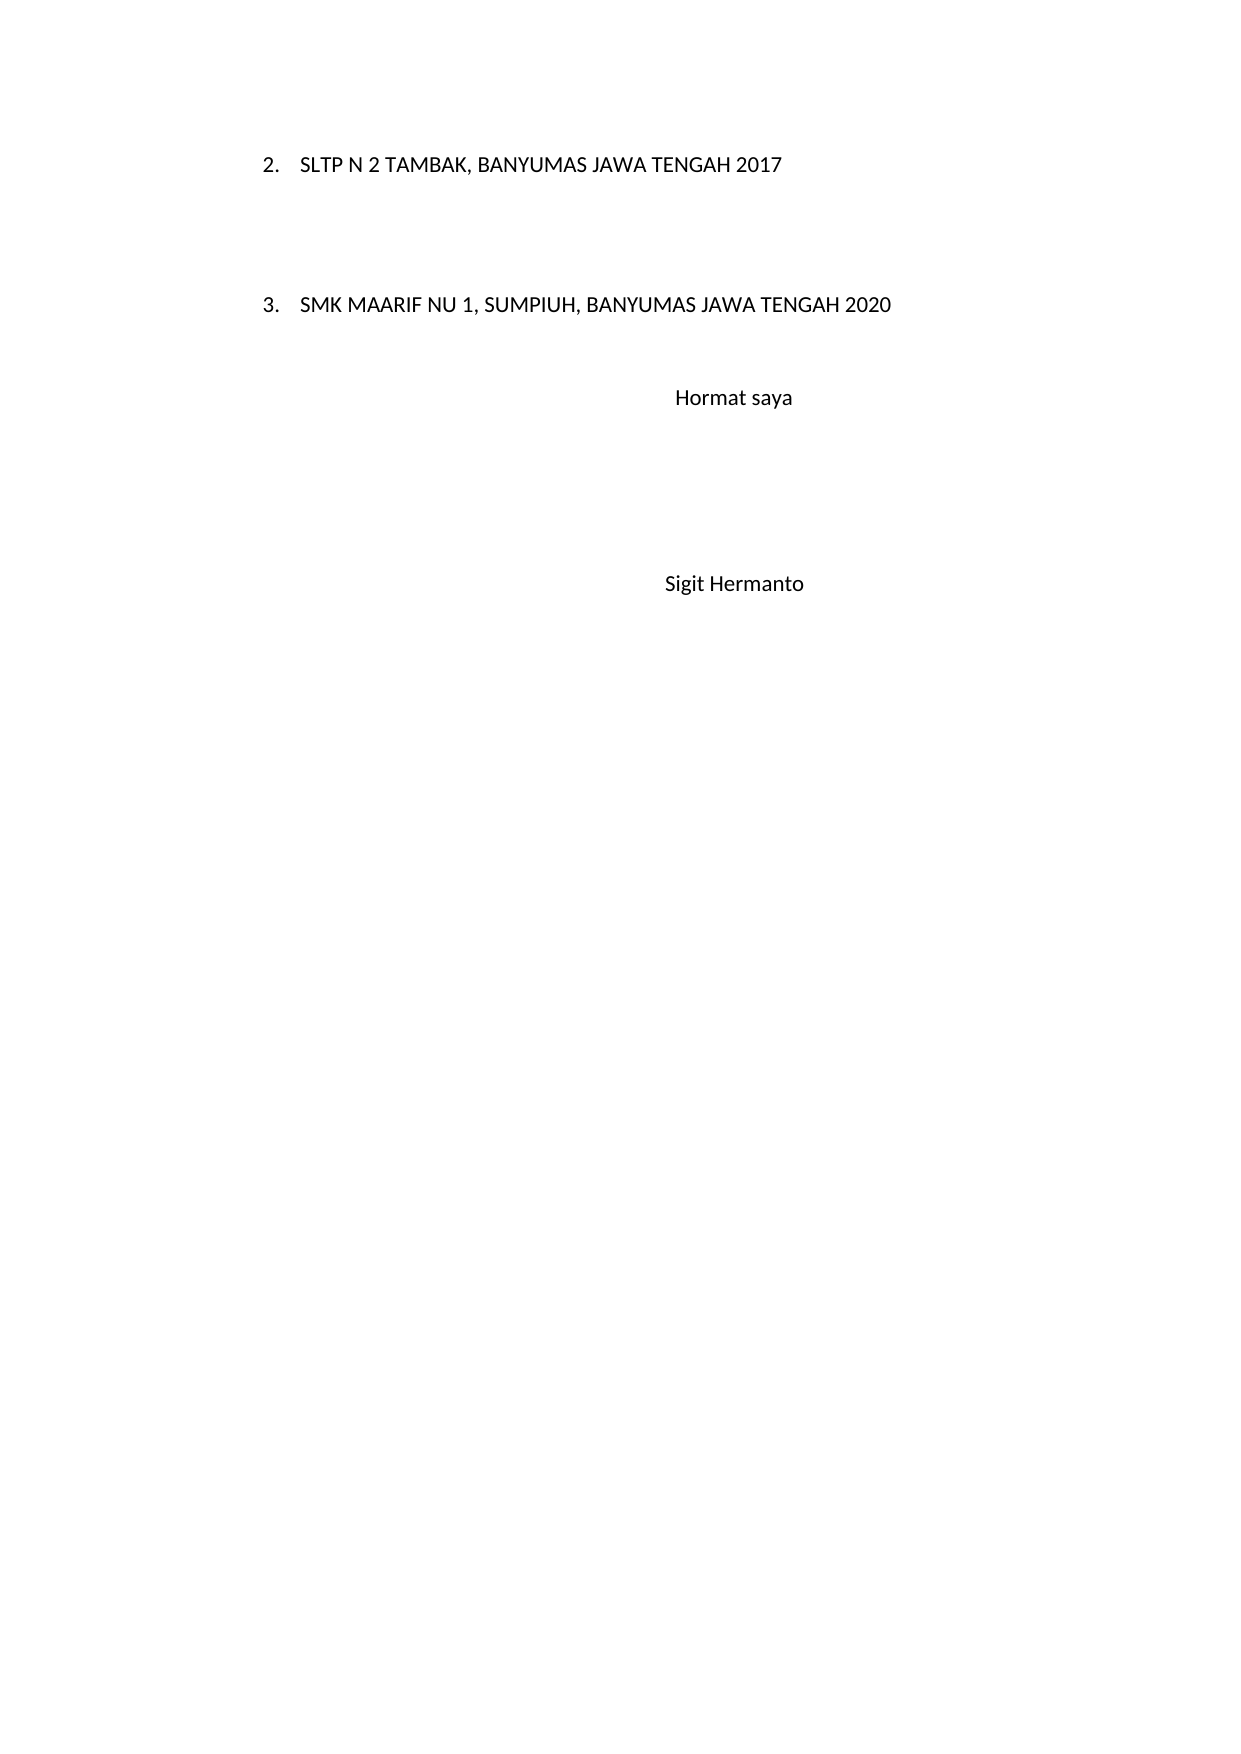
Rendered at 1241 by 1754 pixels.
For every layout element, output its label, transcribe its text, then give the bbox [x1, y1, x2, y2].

list SLTP N 2 TAMBAK, BANYUMAS JAWA TENGAH 2017 [262, 150, 1090, 178]
list SMK MAARIF NU 1, SUMPIUH, BANYUMAS JAWA TENGAH 2020 [262, 290, 1090, 318]
text Sigit Hermanto [150, 569, 1090, 597]
text Hormat saya [150, 383, 1090, 411]
